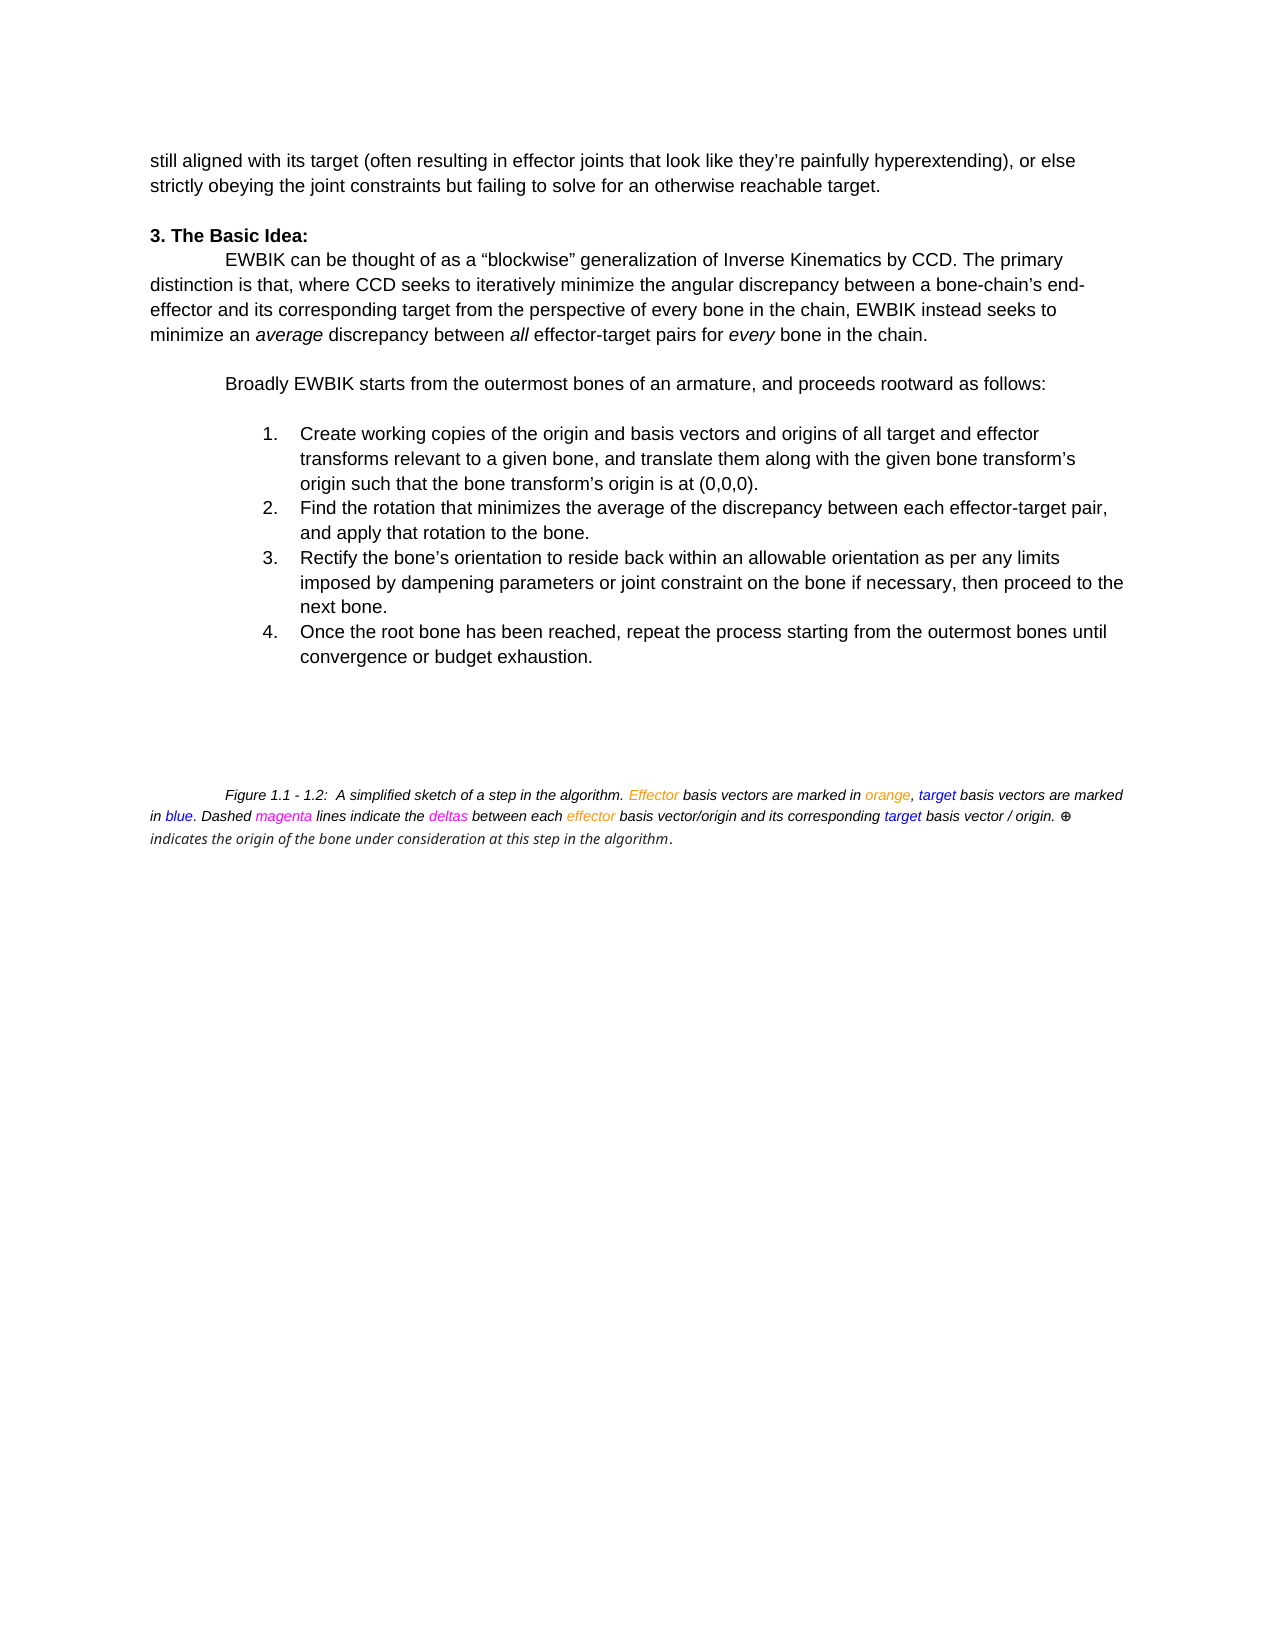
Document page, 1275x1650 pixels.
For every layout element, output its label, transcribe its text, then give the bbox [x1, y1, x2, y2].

text Broadly EWBIK starts from the outermost bones of an armature, and proceeds rootward as follows: [150, 373, 1125, 395]
list Find the rotation that minimizes the average of the discrepancy between each effector-target pair, and apply that rotation to the bone. [262, 497, 1125, 543]
text Figure 1.1 - 1.2: A simplified sketch of a step in the algorithm. Effector basis vectors are marked in orange, target basis vectors are marked in blue. Dashed magenta lines indicate the deltas between each effector basis vector/origin and its corresponding target basis vector / origin. ⊕ indicates the origin of the bone under consideration at this step in the algorithm. [150, 786, 1125, 849]
list Create working copies of the origin and basis vectors and origins of all target and effector transforms relevant to a given bone, and translate them along with the given bone transform’s origin such that the bone transform’s origin is at (0,0,0). [262, 423, 1125, 494]
text still aligned with its target (often resulting in effector joints that look like they’re painfully hyperextending), or else strictly obeying the joint constraints but failing to solve for an otherwise reachable target. [150, 150, 1125, 196]
list Rectify the bone’s orientation to reside back within an allowable orientation as per any limits imposed by dampening parameters or joint constraint on the bone if necessary, then proceed to the next bone. [262, 547, 1125, 618]
text 3. The Basic Idea: [150, 224, 1125, 246]
list Once the root bone has been reached, repeat the process starting from the outermost bones until convergence or budget exhaustion. [262, 621, 1125, 667]
text EWBIK can be thought of as a “blockwise” generalization of Inverse Kinematics by CCD. The primary distinction is that, where CCD seeks to iteratively minimize the angular discrepancy between a bone-chain’s end-effector and its corresponding target from the perspective of every bone in the chain, EWBIK instead seeks to minimize an average discrepancy between all effector-target pairs for every bone in the chain. [150, 249, 1125, 345]
